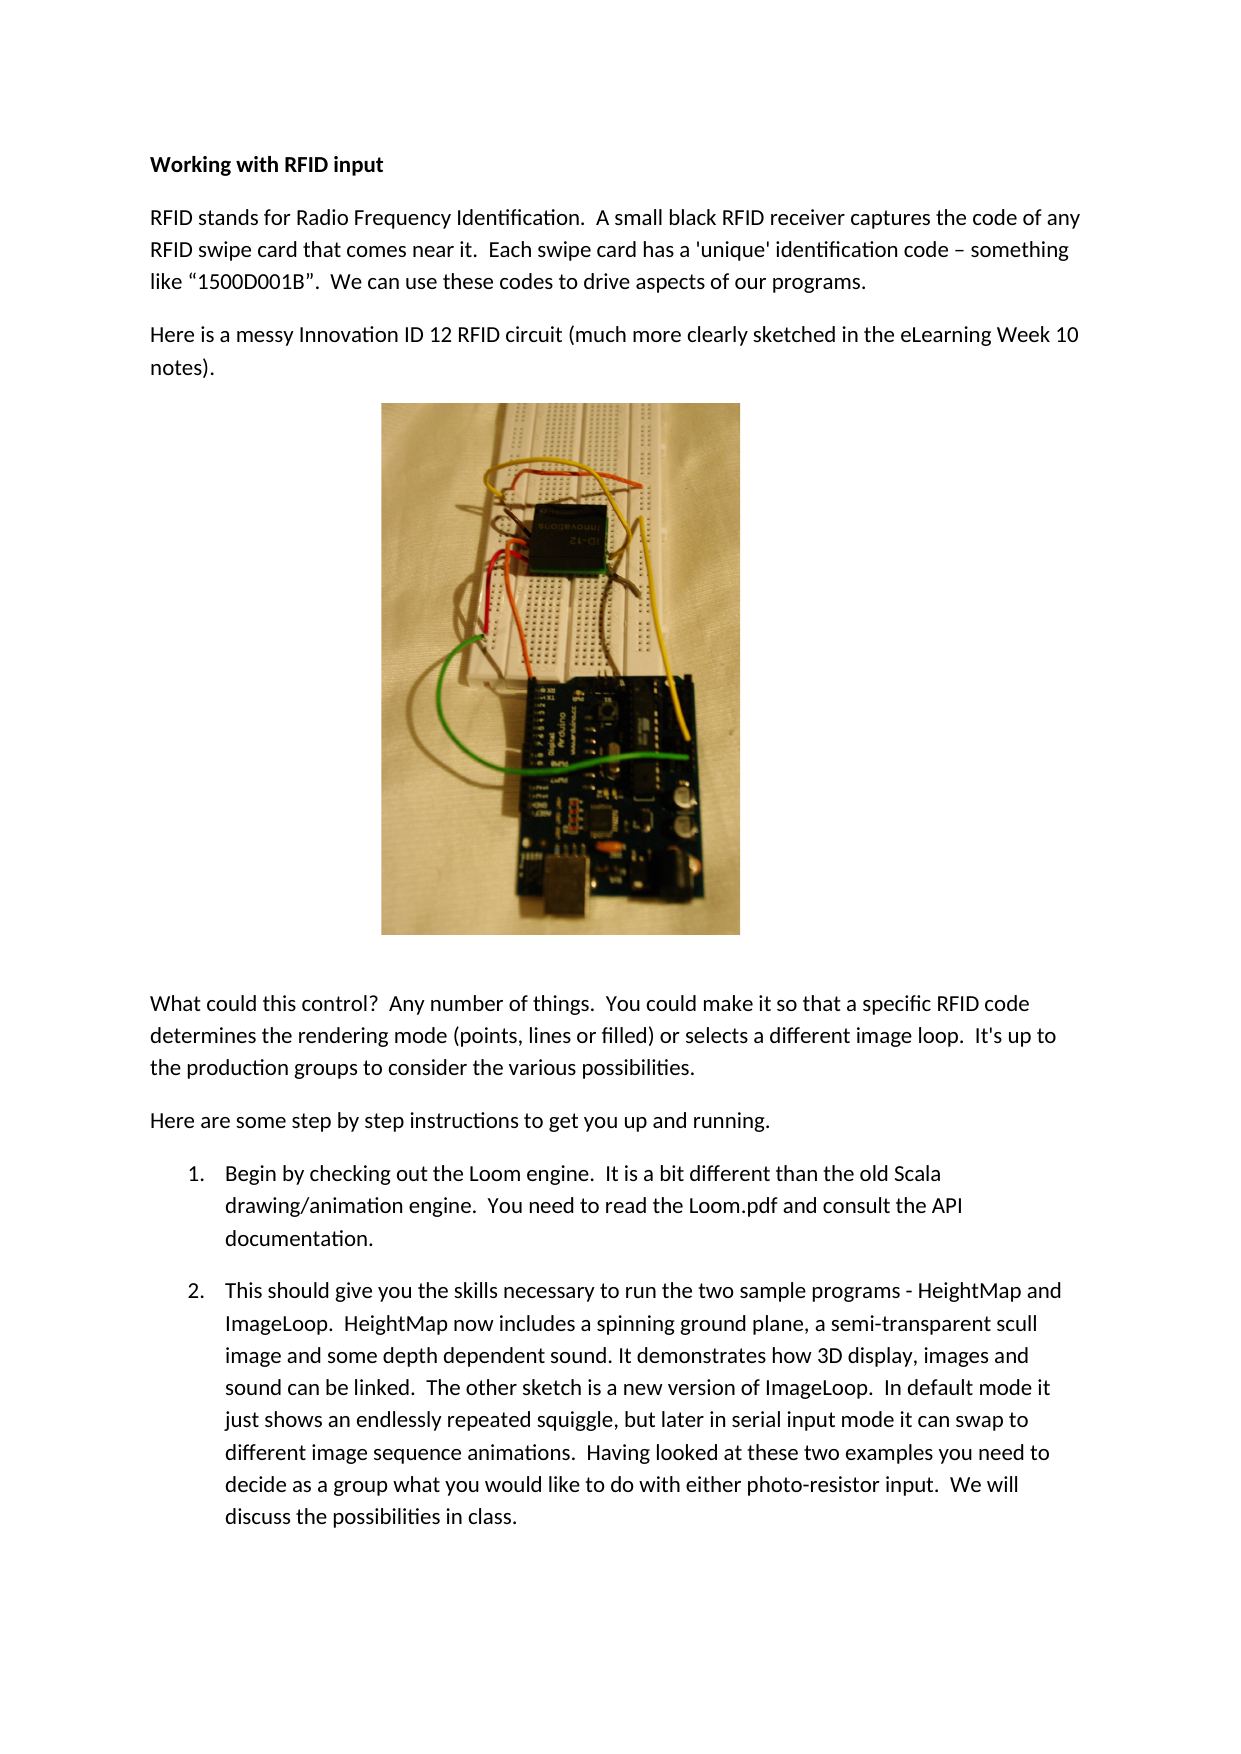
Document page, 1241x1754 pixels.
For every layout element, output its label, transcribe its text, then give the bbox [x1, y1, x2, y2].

picture [381, 403, 740, 935]
text RFID stands for Radio Frequency Identification. A small black RFID receiver captures the code of any RFID swipe card that comes near it. Each swipe card has a 'unique' identification code – something like “1500D001B”. We can use these codes to drive aspects of our programs. [150, 203, 1090, 295]
list This should give you the skills necessary to run the two sample programs - HeightMap and ImageLoop. HeightMap now includes a spinning ground plane, a semi-transparent scull image and some depth dependent sound. It demonstrates how 3D display, images and sound can be linked. The other sketch is a new version of ImageLoop. In default mode it just shows an endlessly repeated squiggle, but later in serial input mode it can swap to different image sequence animations. Having looked at these two examples you need to decide as a group what you would like to do with either photo-resistor input. We will discuss the possibilities in class. [187, 1277, 1090, 1530]
list Begin by checking out the Loom engine. It is a bit different than the old Scala drawing/animation engine. You need to read the Loom.pdf and consult the API documentation. [187, 1159, 1090, 1252]
text Here is a messy Innovation ID 12 RFID circuit (much more clearly sketched in the eLearning Week 10 notes). [150, 320, 1090, 381]
text Here are some step by step instructions to get you up and running. [150, 1106, 1090, 1134]
text What could this control? Any number of things. You could make it so that a specific RFID code determines the rendering mode (points, lines or filled) or selects a different image loop. It's up to the production groups to consider the various possibilities. [150, 989, 1090, 1081]
text Working with RFID input [150, 150, 1090, 178]
